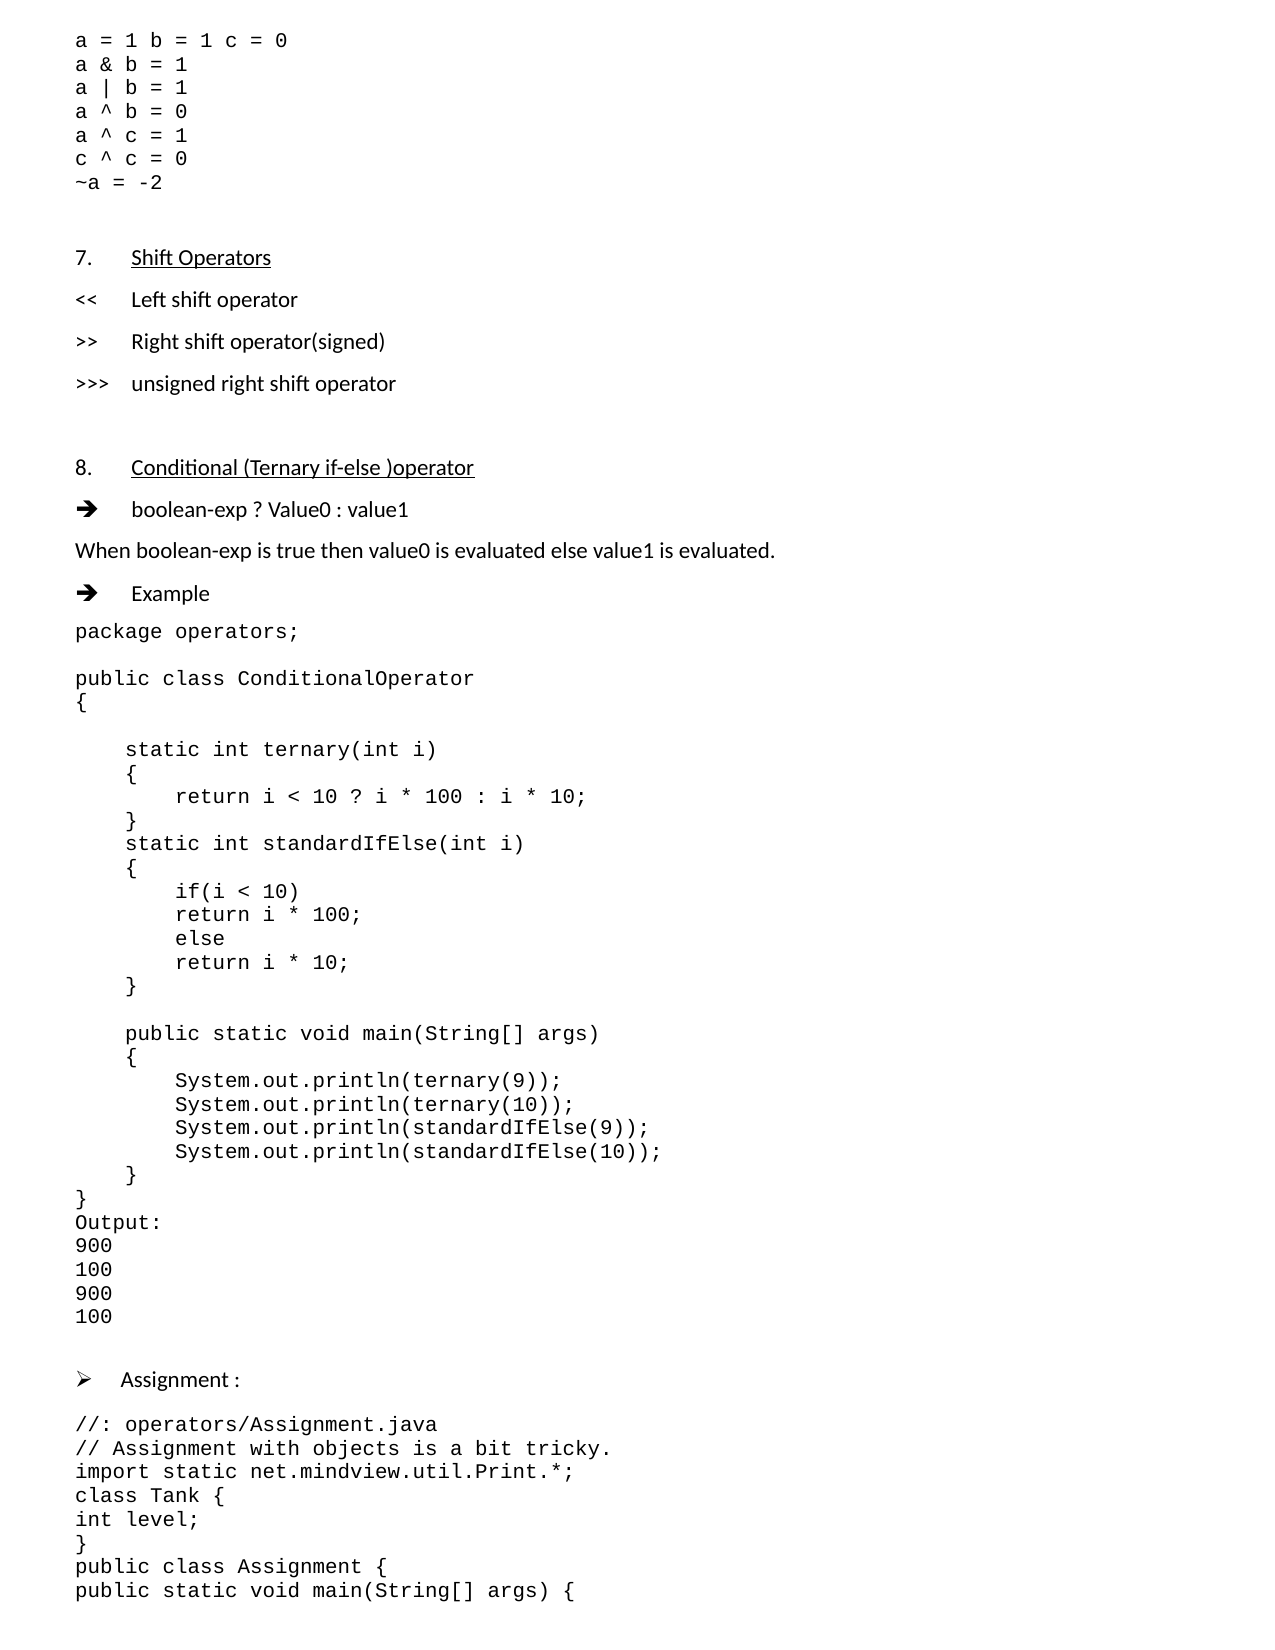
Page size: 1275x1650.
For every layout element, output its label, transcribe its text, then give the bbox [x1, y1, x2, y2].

text public class ConditionalOperator [75, 668, 1245, 692]
text } [75, 1532, 1245, 1556]
text c ^ c = 0 [75, 148, 1245, 172]
text { [75, 692, 1245, 715]
list Example [75, 579, 1245, 607]
text ~a = -2 [75, 172, 1245, 196]
text a = 1 b = 1 c = 0 [75, 30, 1245, 54]
text 900 [75, 1235, 1245, 1259]
text public class Assignment { [75, 1556, 1245, 1580]
list boolean-exp ? Value0 : value1 [75, 495, 1245, 523]
text a & b = 1 [75, 54, 1245, 77]
text class Tank { [75, 1485, 1245, 1509]
text return i * 10; [75, 952, 1245, 975]
text a | b = 1 [75, 77, 1245, 101]
text { [75, 857, 1245, 881]
text int level; [75, 1509, 1245, 1532]
list When boolean-exp is true then value0 is evaluated else value1 is evaluated. [75, 537, 1245, 565]
text 900 [75, 1283, 1245, 1306]
text System.out.println(ternary(10)); [75, 1093, 1245, 1117]
text System.out.println(ternary(9)); [75, 1070, 1245, 1093]
list 7. Shift Operators [75, 243, 1245, 271]
text a ^ c = 1 [75, 124, 1245, 148]
text System.out.println(standardIfElse(9)); [75, 1117, 1245, 1141]
text package operators; [75, 621, 1245, 644]
text } [75, 1164, 1245, 1188]
text return i * 100; [75, 904, 1245, 928]
text public static void main(String[] args) [75, 1023, 1245, 1046]
text // Assignment with objects is a bit tricky. [75, 1438, 1245, 1462]
text } [75, 975, 1245, 999]
list >>> unsigned right shift operator [75, 369, 1245, 397]
list << Left shift operator [75, 285, 1245, 313]
text 8. Conditional (Ternary if-else )operator [75, 453, 1245, 481]
text 100 [75, 1259, 1245, 1283]
text import static net.mindview.util.Print.*; [75, 1462, 1245, 1485]
text else [75, 928, 1245, 952]
text } [75, 1188, 1245, 1212]
text a ^ b = 0 [75, 101, 1245, 124]
text static int ternary(int i) [75, 739, 1245, 762]
text { [75, 762, 1245, 786]
text return i < 10 ? i * 100 : i * 10; [75, 786, 1245, 810]
text //: operators/Assignment.java [75, 1414, 1245, 1438]
text static int standardIfElse(int i) [75, 833, 1245, 857]
text System.out.println(standardIfElse(10)); [75, 1141, 1245, 1164]
text { [75, 1046, 1245, 1070]
text 100 [75, 1306, 1245, 1330]
text } [75, 810, 1245, 833]
text Output: [75, 1212, 1245, 1235]
list Assignment : [75, 1365, 1245, 1393]
text if(i < 10) [75, 881, 1245, 904]
text public static void main(String[] args) { [75, 1580, 1245, 1603]
list >> Right shift operator(signed) [75, 327, 1245, 355]
